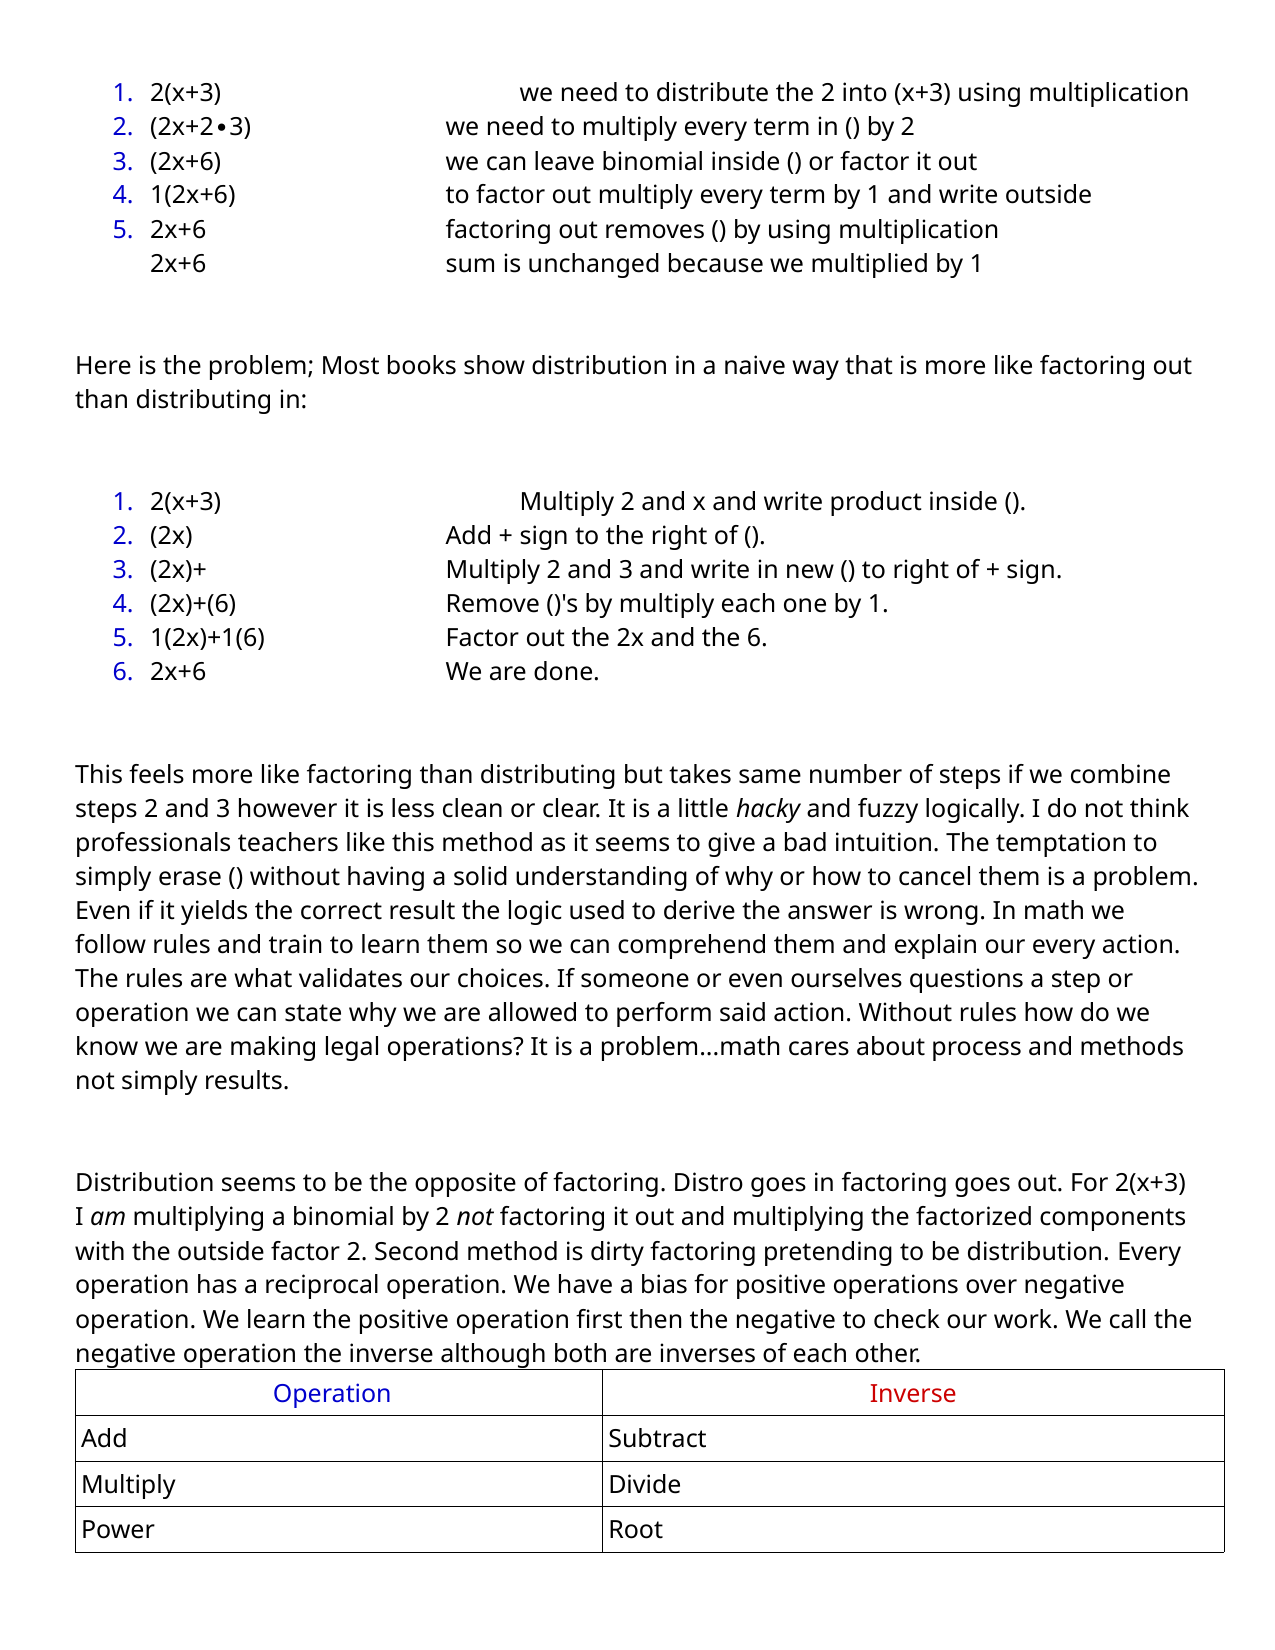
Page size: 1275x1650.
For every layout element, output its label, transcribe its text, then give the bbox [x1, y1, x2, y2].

list 2x+6 We are done. [112, 654, 1200, 688]
table_cell Divide [603, 1462, 1224, 1506]
text Distribution seems to be the opposite of factoring. Distro goes in factoring goes out. For 2(x+3) I am multiplying a binomial by 2 not factoring it out and multiplying the factorized components with the outside factor 2. Second method is dirty factoring pretending to be distribution. Every operation has a reciprocal operation. We have a bias for positive operations over negative operation. We learn the positive operation first then the negative to check our work. We call the negative operation the inverse although both are inverses of each other. [75, 1165, 1200, 1369]
list (2x+6) we can leave binomial inside () or factor it out [112, 143, 1200, 177]
table_cell Add [76, 1416, 602, 1461]
table_cell Power [76, 1507, 602, 1552]
text Here is the problem; Most books show distribution in a naive way that is more like factoring out than distributing in: [75, 347, 1200, 416]
list 2x+6 sum is unchanged because we multiplied by 1 [112, 245, 1200, 279]
table_cell Multiply [76, 1462, 602, 1506]
list 1(2x+6) to factor out multiply every term by 1 and write outside [112, 177, 1200, 211]
table_cell Subtract [603, 1416, 1224, 1461]
table_header Inverse [603, 1370, 1224, 1415]
list 1(2x)+1(6) Factor out the 2x and the 6. [112, 620, 1200, 654]
text This feels more like factoring than distributing but takes same number of steps if we combine steps 2 and 3 however it is less clean or clear. It is a little hacky and fuzzy logically. I do not think professionals teachers like this method as it seems to give a bad intuition. The temptation to simply erase () without having a solid understanding of why or how to cancel them is a problem. Even if it yields the correct result the logic used to derive the answer is wrong. In math we follow rules and train to learn them so we can comprehend them and explain our every action. The rules are what validates our choices. If someone or even ourselves questions a step or operation we can state why we are allowed to perform said action. Without rules how do we know we are making legal operations? It is a problem...math cares about process and methods not simply results. [75, 756, 1200, 1097]
list (2x)+ Multiply 2 and 3 and write in new () to right of + sign. [112, 552, 1200, 586]
list (2x+2∙3) we need to multiply every term in () by 2 [112, 109, 1200, 143]
list 2x+6 factoring out removes () by using multiplication [112, 211, 1200, 245]
list 2(x+3) Multiply 2 and x and write product inside (). [112, 484, 1200, 518]
list 2(x+3) we need to distribute the 2 into (x+3) using multiplication [112, 75, 1200, 109]
list (2x) Add + sign to the right of (). [112, 518, 1200, 552]
list (2x)+(6) Remove ()'s by multiply each one by 1. [112, 586, 1200, 620]
table_header Operation [76, 1370, 602, 1415]
table_cell Root [603, 1507, 1224, 1552]
